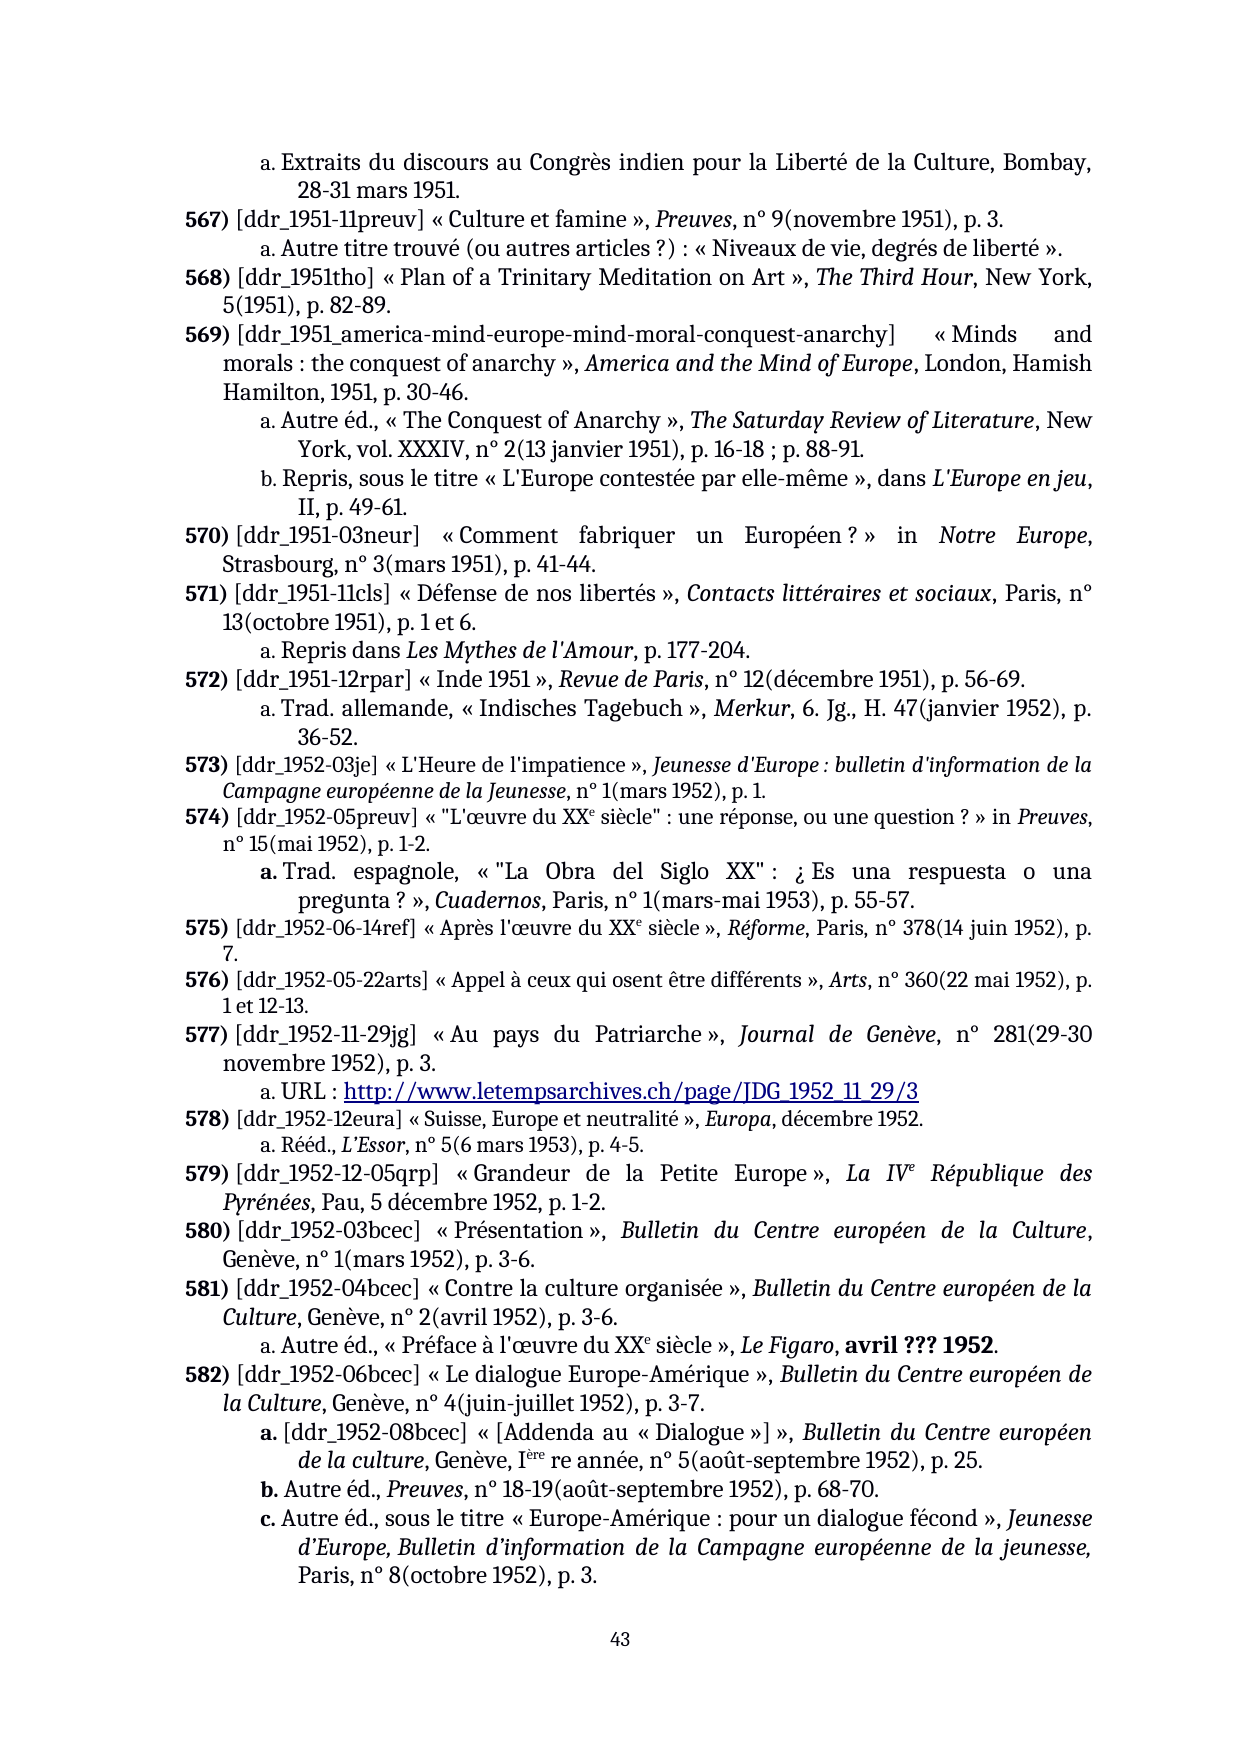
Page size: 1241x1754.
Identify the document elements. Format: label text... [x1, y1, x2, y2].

list Rééd., L’Essor, n° 5(6 mars 1953), p. 4-5. [260, 1132, 1093, 1159]
list [ddr_1952-12eura] « Suisse, Europe et neutralité », Europa, décembre 1952. [185, 1106, 1093, 1132]
list [ddr_1952-05-22arts] « Appel à ceux qui osent être différents », Arts, n° 360(22 mai 1952), p. 1 et 12-13. [185, 967, 1093, 1020]
list Trad. allemande, « Indisches Tagebuch », Merkur, 6. Jg., H. 47(janvier 1952), p. 36-52. [260, 694, 1093, 751]
list [ddr_1952-03je] « L'Heure de l'impatience », Jeunesse d'Europe : bulletin d'information de la Campagne européenne de la Jeunesse, n° 1(mars 1952), p. 1. [185, 751, 1093, 804]
list [ddr_1951-03neur] « Comment fabriquer un Européen ? » in Notre Europe, Strasbourg, n° 3(mars 1951), p. 41-44. [185, 521, 1093, 579]
list Repris dans Les Mythes de l'Amour, p. 177-204. [260, 636, 1093, 665]
list Autre éd., sous le titre « Europe-Amérique : pour un dialogue fécond », Jeunesse d’Europe, Bulletin d’information de la Campagne européenne de la jeunesse, Paris, n° 8(octobre 1952), p. 3. [260, 1504, 1093, 1590]
list Autre éd., Preuves, n° 18-19(août-septembre 1952), p. 68-70. [260, 1475, 1093, 1504]
list URL : http://www.letempsarchives.ch/page/JDG_1952_11_29/3 [260, 1077, 1093, 1106]
list [ddr_1951-11preuv] « Culture et famine », Preuves, n° 9(novembre 1951), p. 3. [185, 205, 1093, 234]
list Trad. espagnole, « "La Obra del Siglo XX" : ¿ Es una respuesta o una pregunta ? », Cuadernos, Paris, n° 1(mars-mai 1953), p. 55-57. [260, 857, 1093, 914]
list [ddr_1952-12-05qrp] « Grandeur de la Petite Europe », La IVe République des Pyrénées, Pau, 5 décembre 1952, p. 1-2. [185, 1159, 1093, 1216]
list [ddr_1951-11cls] « Défense de nos libertés », Contacts littéraires et sociaux, Paris, n° 13(octobre 1951), p. 1 et 6. [185, 579, 1093, 636]
list Autre éd., « The Conquest of Anarchy », The Saturday Review of Literature, New York, vol. XXXIV, n° 2(13 janvier 1951), p. 16-18 ; p. 88-91. [260, 406, 1093, 464]
list [ddr_1952-04bcec] « Contre la culture organisée », Bulletin du Centre européen de la Culture, Genève, n° 2(avril 1952), p. 3-6. [185, 1274, 1093, 1331]
list [ddr_1951_america-mind-europe-mind-moral-conquest-anarchy] « Minds and morals : the conquest of anarchy », America and the Mind of Europe, London, Hamish Hamilton, 1951, p. 30-46. [185, 320, 1093, 406]
list [ddr_1952-06bcec] « Le dialogue Europe-Amérique », Bulletin du Centre européen de la Culture, Genève, n° 4(juin-juillet 1952), p. 3-7. [185, 1360, 1093, 1417]
list Repris, sous le titre « L'Europe contestée par elle-même », dans L'Europe en jeu, II, p. 49-61. [260, 464, 1093, 521]
list Autre titre trouvé (ou autres articles ?) : « Niveaux de vie, degrés de liberté ». [260, 234, 1093, 263]
list [ddr_1951-12rpar] « Inde 1951 », Revue de Paris, n° 12(décembre 1951), p. 56-69. [185, 665, 1093, 694]
list Autre éd., « Préface à l'œuvre du XXe siècle », Le Figaro, avril ??? 1952. [260, 1331, 1093, 1360]
list [ddr_1952-11-29jg] « Au pays du Patriarche », Journal de Genève, n° 281(29-30 novembre 1952), p. 3. [185, 1020, 1093, 1077]
list [ddr_1952-06-14ref] « Après l'œuvre du XXe siècle », Réforme, Paris, n° 378(14 juin 1952), p. 7. [185, 914, 1093, 967]
list [ddr_1952-05preuv] « "L'œuvre du XXe siècle" : une réponse, ou une question ? » in Preuves, n° 15(mai 1952), p. 1-2. [185, 804, 1093, 857]
list [ddr_1952-08bcec] « [Addenda au « Dialogue »] », Bulletin du Centre européen de la culture, Genève, Ière re année, n° 5(août-septembre 1952), p. 25. [260, 1417, 1093, 1475]
list [ddr_1952-03bcec] « Présentation », Bulletin du Centre européen de la Culture, Genève, n° 1(mars 1952), p. 3-6. [185, 1216, 1093, 1274]
list [ddr_1951tho] « Plan of a Trinitary Meditation on Art », The Third Hour, New York, 5(1951), p. 82-89. [185, 263, 1093, 320]
list Extraits du discours au Congrès indien pour la Liberté de la Culture, Bombay, 28-31 mars 1951. [260, 148, 1093, 205]
